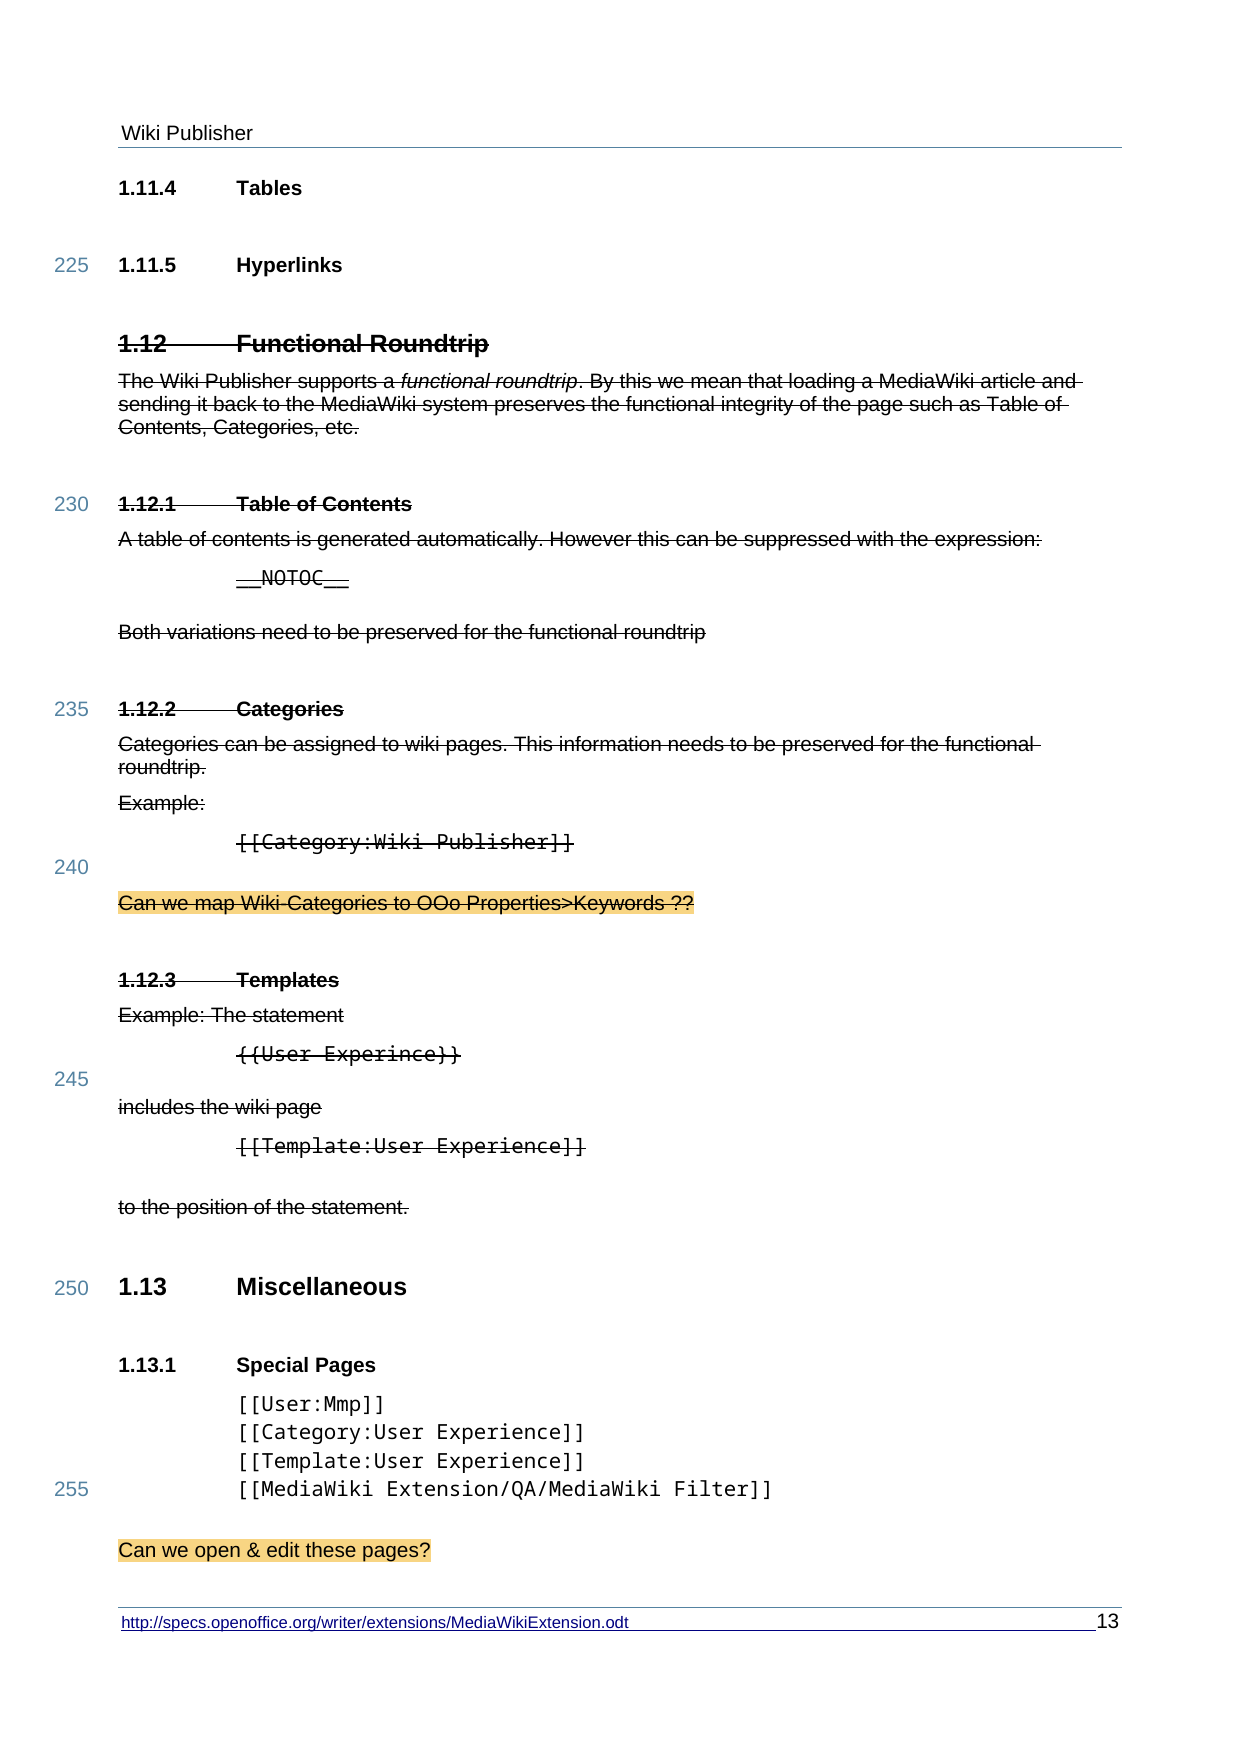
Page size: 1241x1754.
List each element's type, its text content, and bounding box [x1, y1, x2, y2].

text includes the wiki page [118, 1096, 1122, 1119]
text A table of contents is generated automatically. However this can be suppressed with the expression: [118, 528, 1122, 551]
subtitle Tables [118, 177, 1122, 200]
text [[Template:User Experience]] [236, 1132, 1122, 1160]
text Categories can be assigned to wiki pages. This information needs to be preserved for the functional roundtrip. [118, 732, 1122, 779]
text to the position of the statement. [118, 1196, 1122, 1219]
text {{User Experince}} [236, 1039, 1122, 1067]
subtitle Special Pages [118, 1354, 1122, 1377]
text __NOTOC__ [236, 563, 1122, 592]
text Example: The statement [118, 1003, 1122, 1027]
subtitle Hyperlinks [118, 253, 1122, 276]
subtitle Categories [118, 697, 1122, 721]
subtitle Table of Contents [118, 493, 1122, 516]
text [[User:Mmp]] [236, 1389, 1122, 1417]
subtitle Miscellaneous [118, 1273, 1122, 1301]
text Both variations need to be preserved for the functional roundtrip [118, 620, 1122, 643]
subtitle Functional Roundtrip [118, 329, 1122, 357]
text [[Category:User Experience]] [236, 1417, 1122, 1446]
text [[Category:Wiki Publisher]] [236, 827, 1122, 856]
text Example: [118, 791, 1122, 814]
subtitle Templates [118, 968, 1122, 992]
text The Wiki Publisher supports a functional roundtrip. By this we mean that loading a MediaWiki article and sending it back to the MediaWiki system preserves the functional integrity of the page such as Table of Contents, Categories, etc. [118, 369, 1122, 439]
text [[Template:User Experience]] [236, 1446, 1122, 1474]
text Can we map Wiki-Categories to OOo Properties>Keywords ?? [118, 891, 1122, 914]
text [[MediaWiki Extension/QA/MediaWiki Filter]] [236, 1474, 1122, 1503]
text Can we open & edit these pages? [118, 1538, 1122, 1562]
